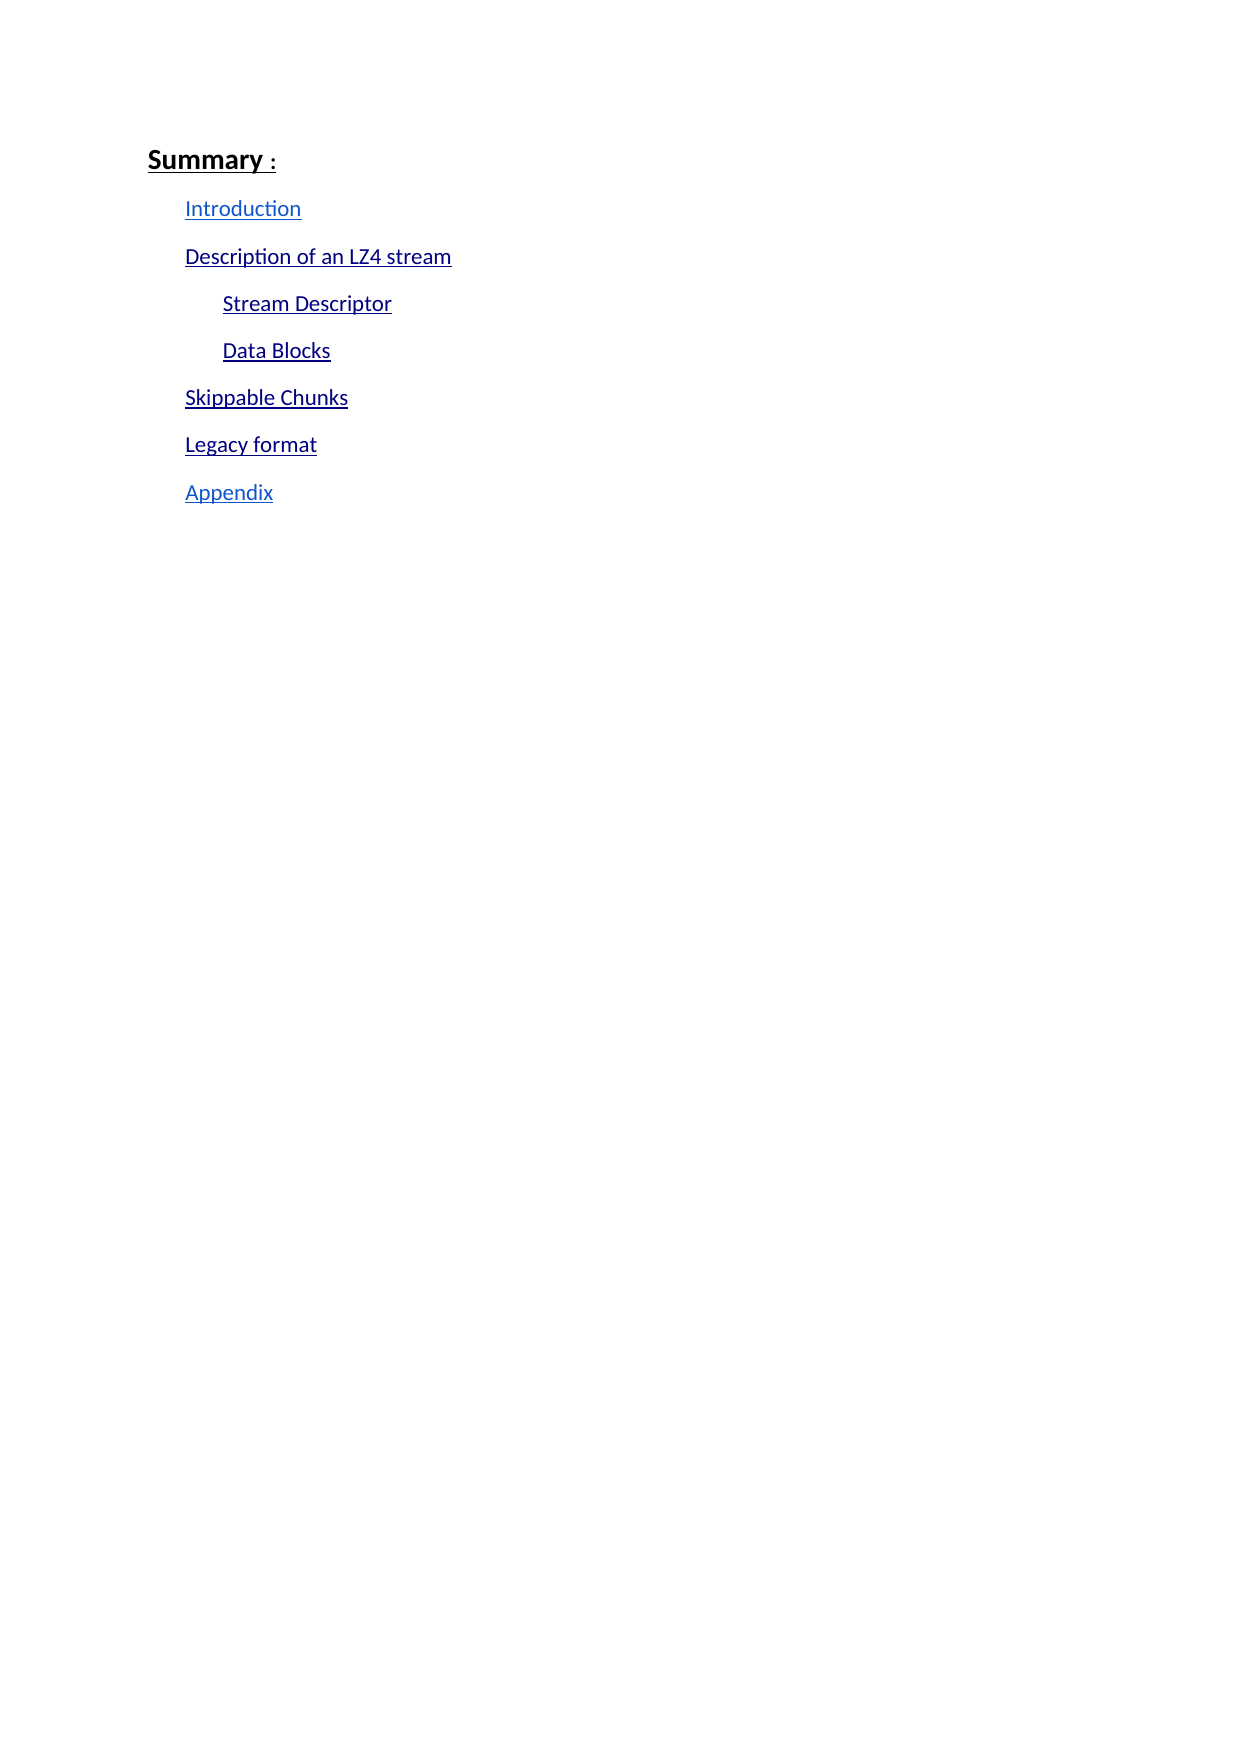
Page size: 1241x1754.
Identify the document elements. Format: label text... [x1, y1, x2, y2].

text Data Blocks [223, 341, 1093, 364]
text Introduction [185, 200, 1093, 223]
text Stream Descriptor [223, 294, 1093, 317]
text Appendix [185, 483, 1093, 506]
text Skippable Chunks [185, 388, 1093, 411]
text Description of an LZ4 stream [185, 247, 1093, 270]
text Legacy format [185, 436, 1093, 458]
text Summary : [148, 148, 1093, 177]
